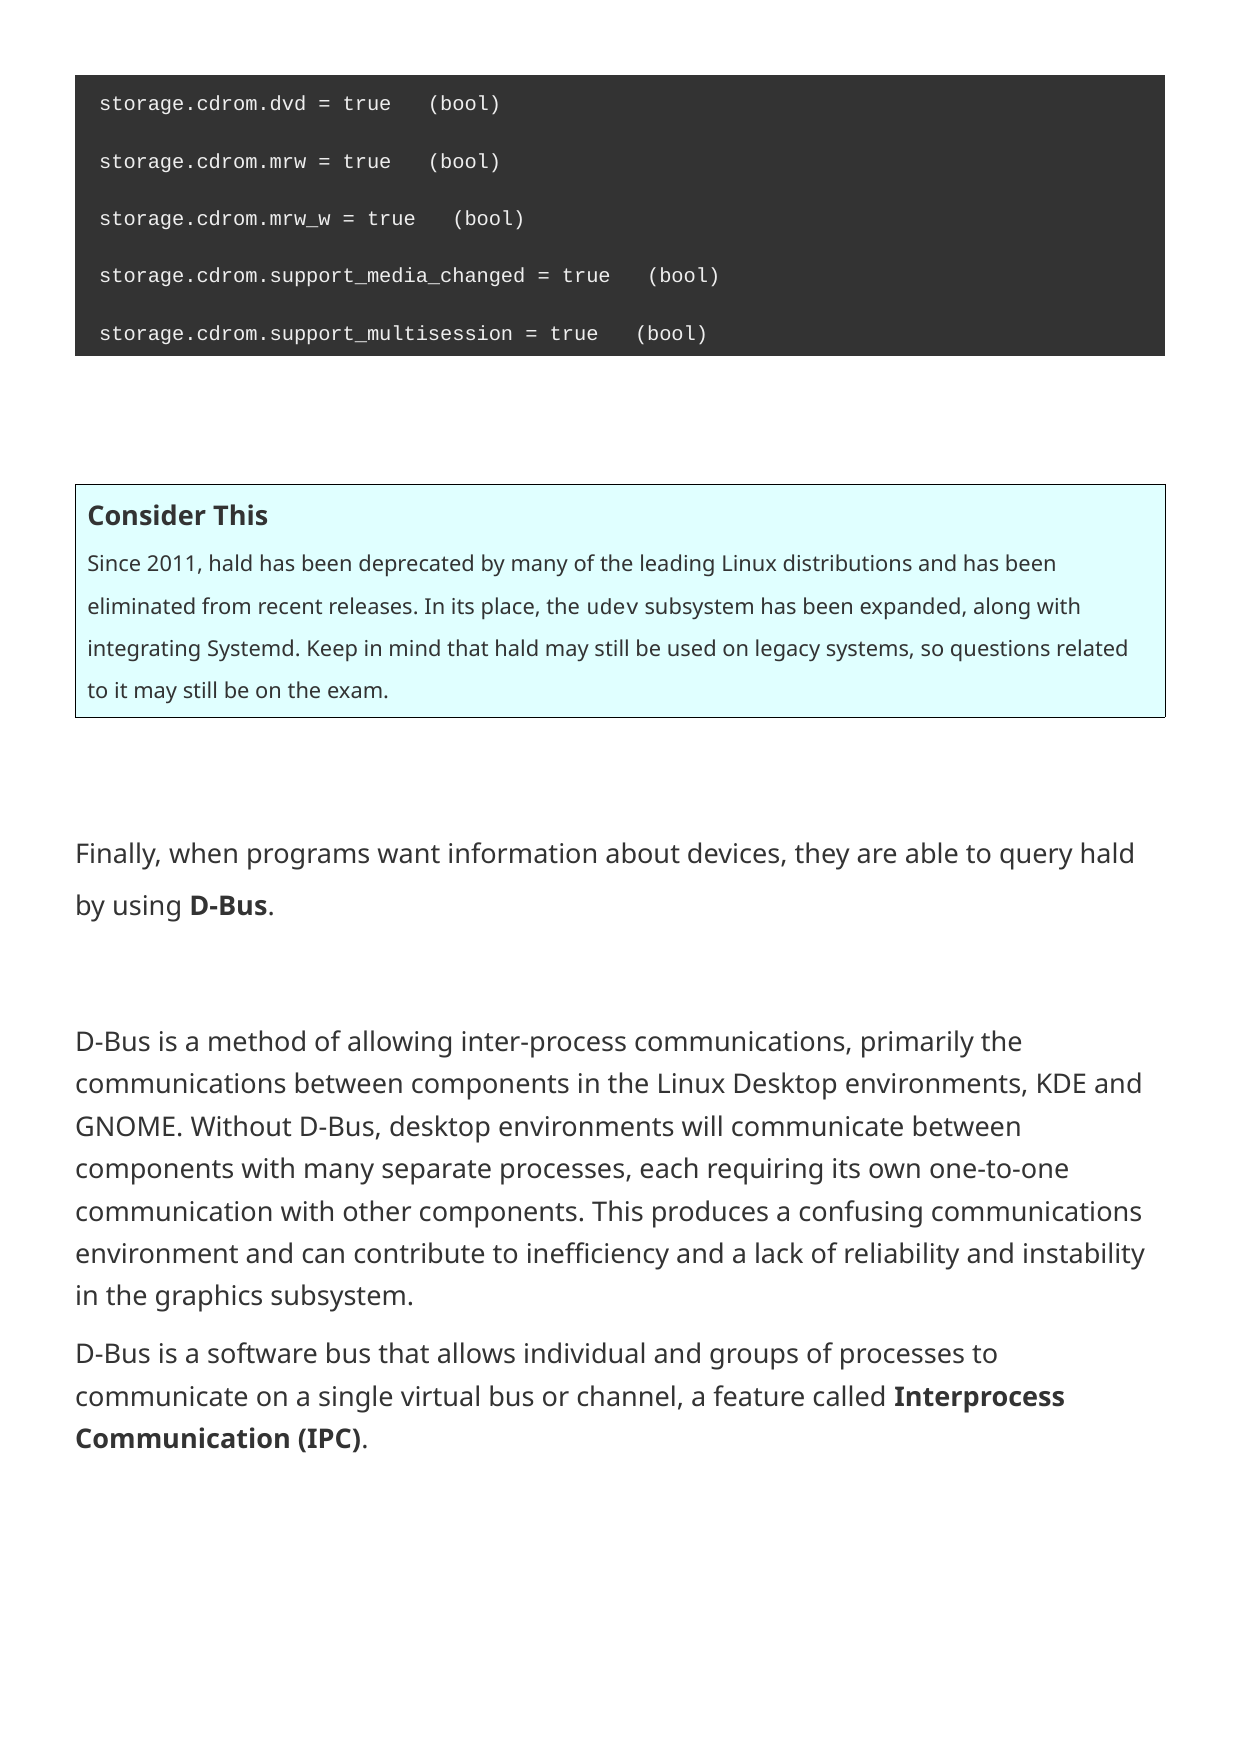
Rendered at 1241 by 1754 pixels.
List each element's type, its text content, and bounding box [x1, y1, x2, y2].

text Since 2011, hald has been deprecated by many of the leading Linux distributions and has been eliminated from recent releases. In its place, the udev subsystem has been expanded, along with integrating Systemd. Keep in mind that hald may still be used on legacy systems, so questions related to it may still be on the exam. [76, 536, 1165, 717]
text D-Bus is a software bus that allows individual and groups of processes to communicate on a single virtual bus or channel, a feature called Interprocess Communication (IPC). [75, 1335, 1165, 1457]
text D-Bus is a method of allowing inter-process communications, primarily the communications between components in the Linux Desktop environments, KDE and GNOME. Without D-Bus, desktop environments will communicate between components with many separate processes, each requiring its own one-to-one communication with other components. This produces a confusing communications environment and can contribute to inefficiency and a lack of reliability and instability in the graphics subsystem. [75, 1022, 1165, 1314]
text storage.cdrom.mrw_w = true (bool) [75, 189, 1165, 233]
text storage.cdrom.mrw = true (bool) [75, 132, 1165, 175]
text Finally, when programs want information about devices, they are able to query hald by using D-Bus. [75, 834, 1165, 923]
text storage.cdrom.support_media_changed = true (bool) [75, 247, 1165, 290]
text Consider This [76, 485, 1165, 533]
text storage.cdrom.dvd = true (bool) [75, 75, 1165, 118]
text storage.cdrom.support_multisession = true (bool) [75, 304, 1165, 356]
